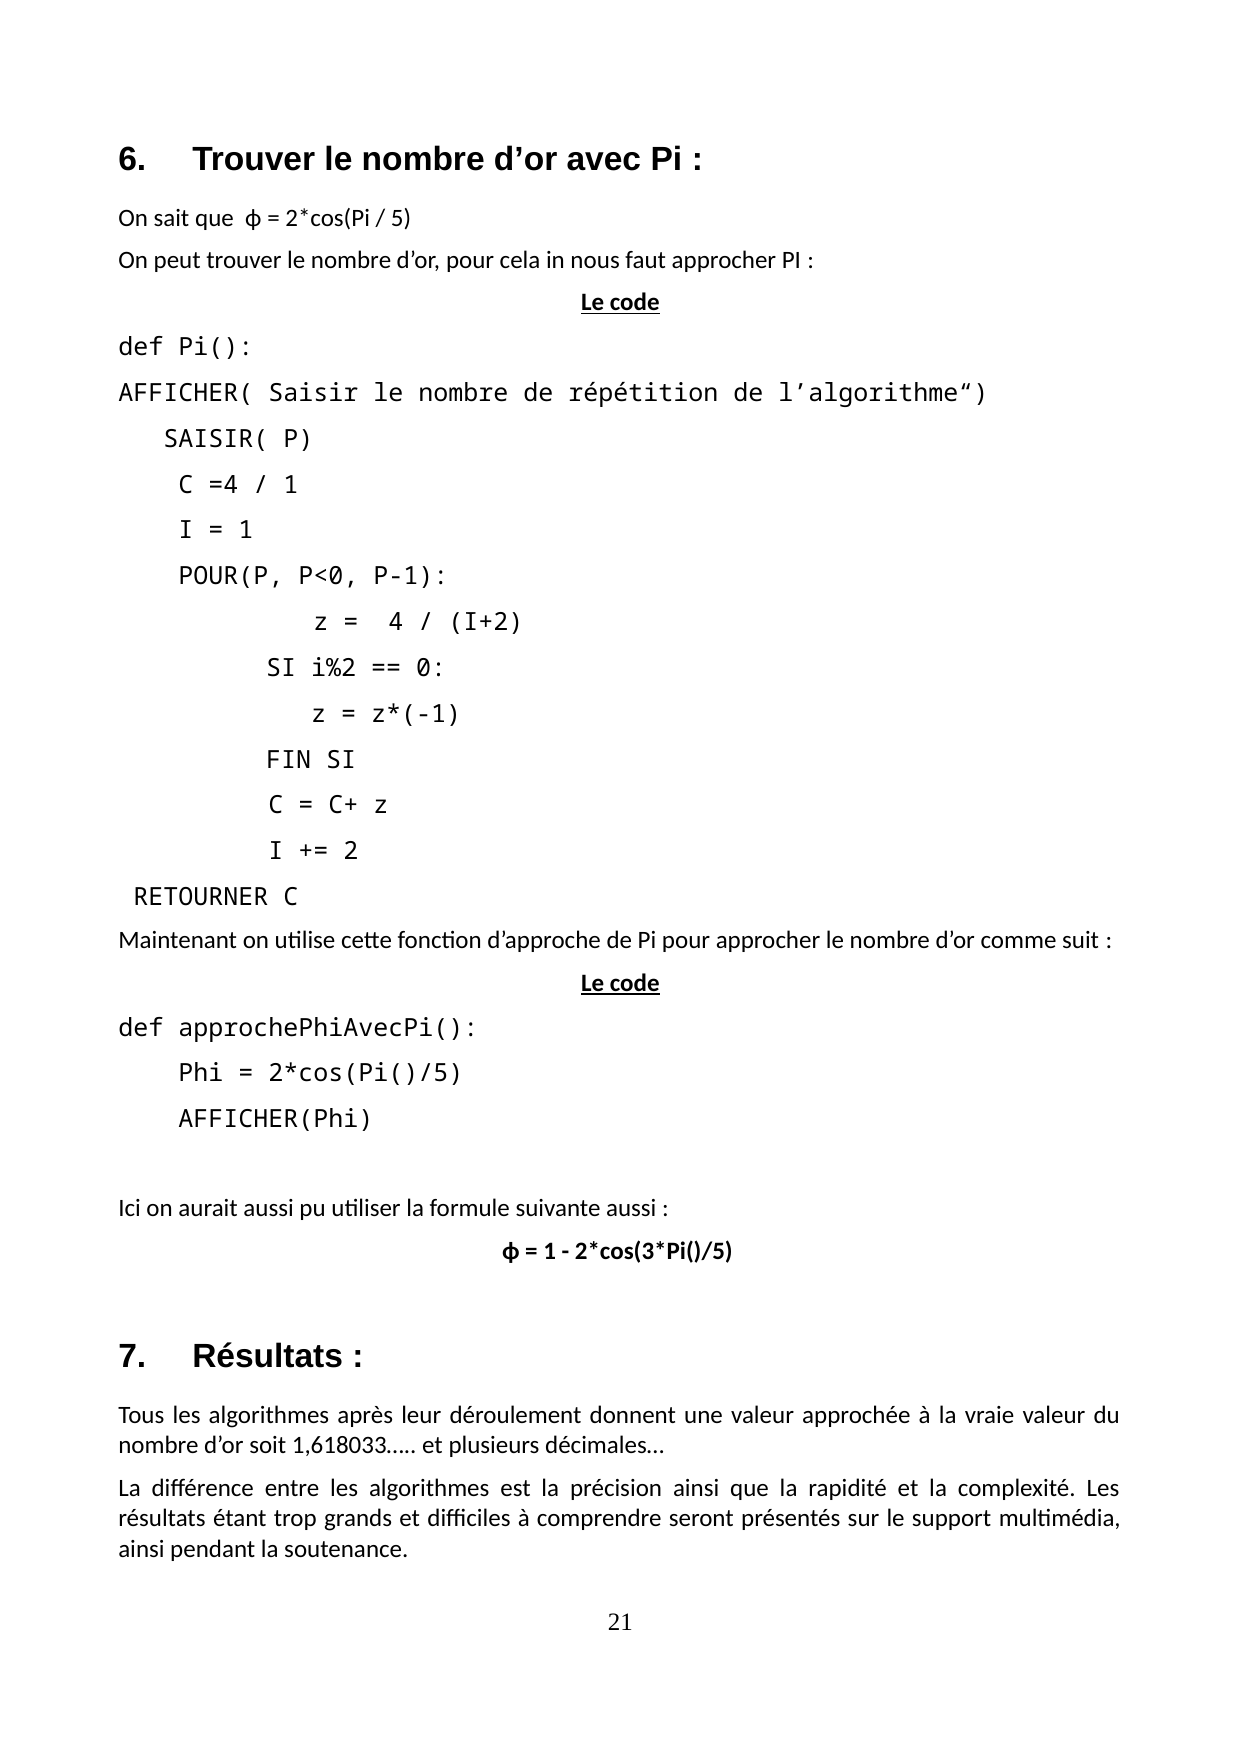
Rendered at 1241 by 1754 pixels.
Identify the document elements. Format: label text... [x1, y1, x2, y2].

text RETOURNER C [118, 879, 1122, 913]
text def approchePhiAvecPi(): [118, 1009, 1122, 1043]
text On peut trouver le nombre d’or, pour cela in nous faut approcher PI : [118, 244, 1122, 275]
text ϕ = 1 - 2*cos(3*Pi()/5) [118, 1235, 1122, 1265]
text SAISIR( P) [118, 420, 1122, 454]
text Le code [118, 967, 1122, 997]
text I += 2 [118, 833, 1122, 867]
subtitle Trouver le nombre d’or avec Pi : [118, 139, 1122, 178]
text I = 1 [118, 512, 1122, 546]
text Phi = 2*cos(Pi()/5) [118, 1055, 1122, 1089]
text z = z*(-1) [118, 695, 1122, 729]
text SI i%2 == 0: [118, 649, 1122, 684]
text AFFICHER(Phi) [118, 1101, 1122, 1135]
text POUR(P, P<0, P-1): [118, 558, 1122, 592]
text AFFICHER( Saisir le nombre de répétition de l’algorithme“) [118, 374, 1122, 409]
text La différence entre les algorithmes est la précision ainsi que la rapidité et la complexité. Les résultats étant trop grands et difficiles à comprendre seront présentés sur le support multimédia, ainsi pendant la soutenance. [118, 1472, 1122, 1563]
text FIN SI [118, 741, 1122, 775]
text Le code [118, 286, 1122, 317]
text def Pi(): [118, 329, 1122, 363]
text Tous les algorithmes après leur déroulement donnent une valeur approchée à la vraie valeur du nombre d’or soit 1,618033….. et plusieurs décimales… [118, 1399, 1122, 1460]
text Maintenant on utilise cette fonction d’approche de Pi pour approcher le nombre d’or comme suit : [118, 924, 1122, 955]
text Ici on aurait aussi pu utiliser la formule suivante aussi : [118, 1192, 1122, 1223]
text C = C+ z [118, 787, 1122, 821]
text z = 4 / (I+2) [118, 604, 1122, 638]
text On sait que ϕ = 2*cos(Pi / 5) [118, 202, 1122, 232]
text C =4 / 1 [118, 466, 1122, 500]
subtitle Résultats : [118, 1336, 1122, 1375]
